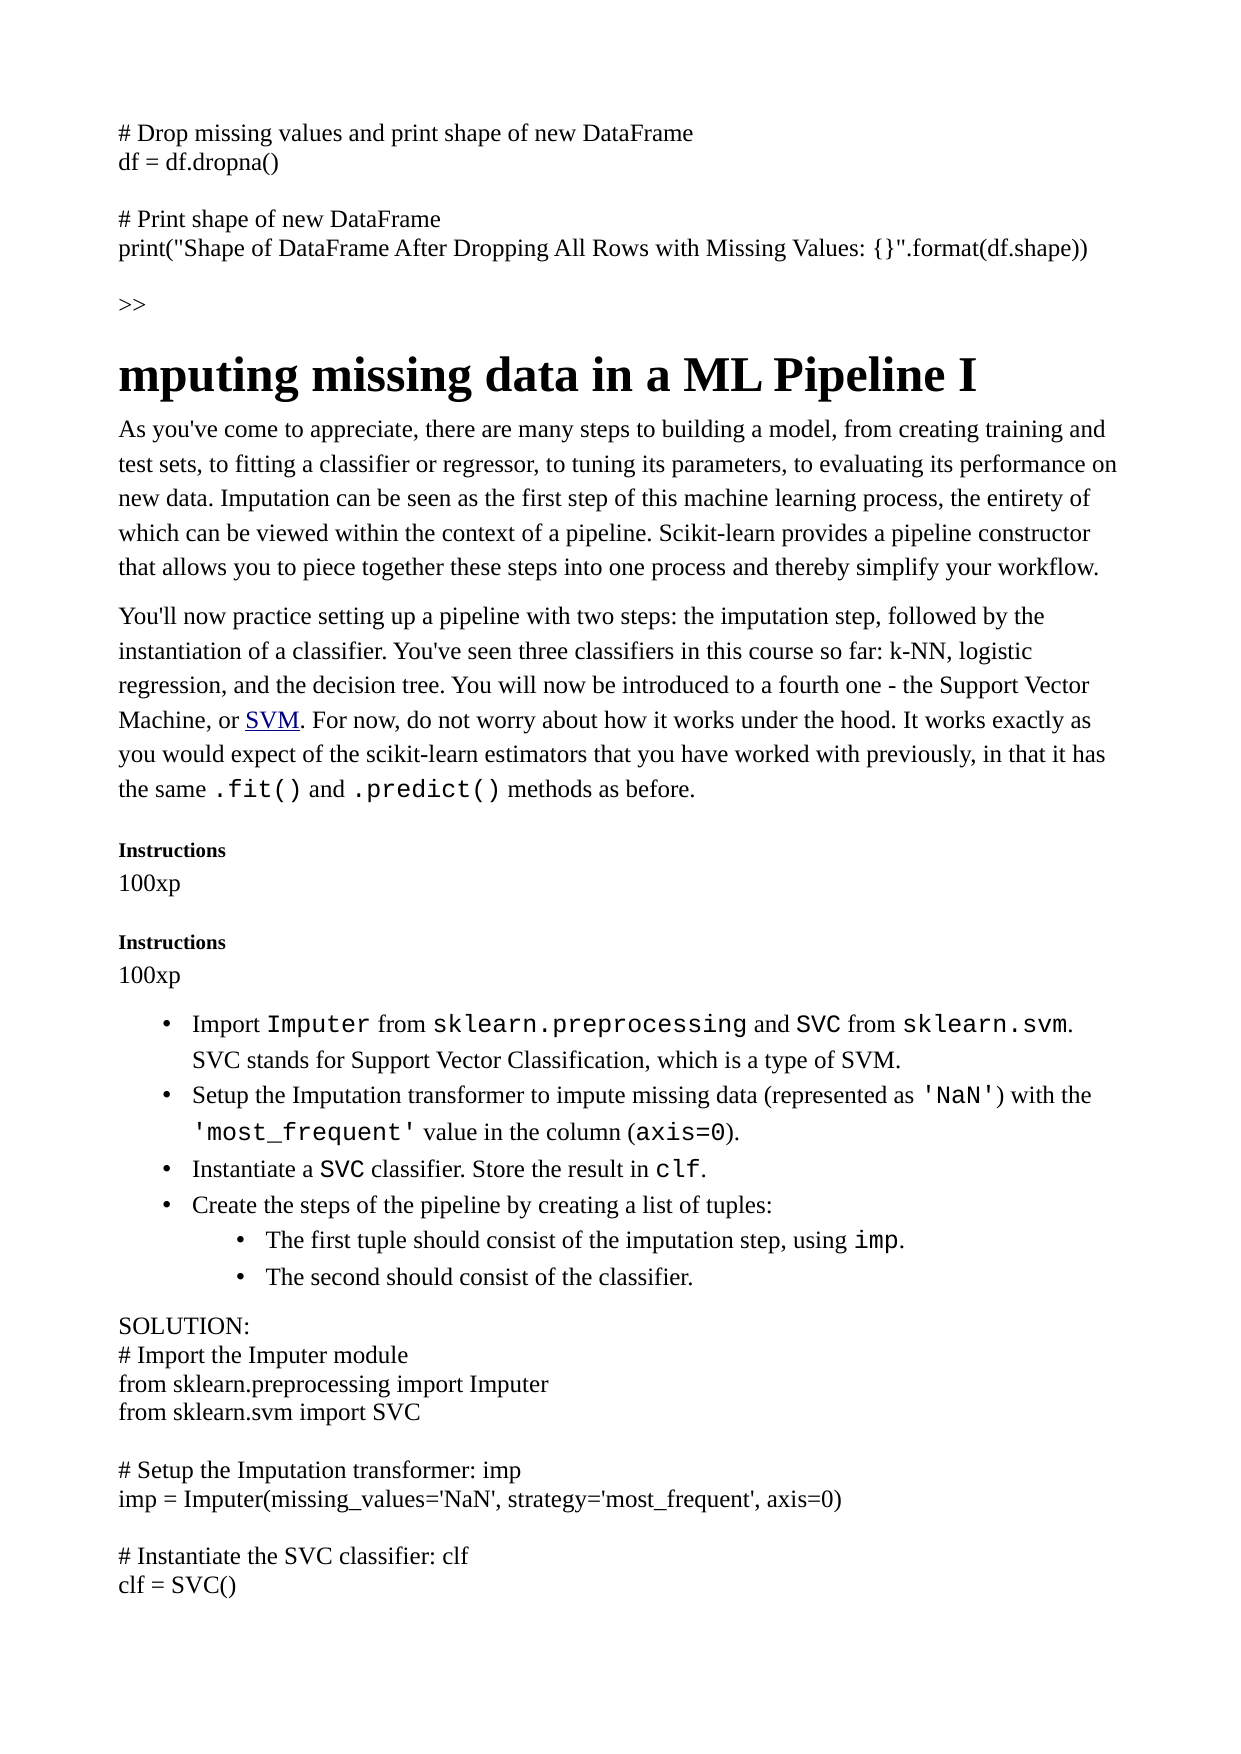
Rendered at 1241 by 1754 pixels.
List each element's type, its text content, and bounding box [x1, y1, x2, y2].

text df = df.dropna() [118, 147, 1122, 176]
text SOLUTION: [118, 1311, 1122, 1340]
text # Print shape of new DataFrame [118, 204, 1122, 233]
text # Setup the Imputation transformer: imp [118, 1455, 1122, 1484]
list The first tuple should consist of the imputation step, using imp. [236, 1225, 1122, 1256]
text 100xp [118, 960, 1122, 989]
text from sklearn.svm import SVC [118, 1397, 1122, 1426]
list Instantiate a SVC classifier. Store the result in clf. [162, 1154, 1122, 1184]
text from sklearn.preprocessing import Imputer [118, 1369, 1122, 1397]
text >> [118, 291, 1122, 319]
list Import Imputer from sklearn.preprocessing and SVC from sklearn.svm. SVC stands for Support Vector Classification, which is a type of SVM. [162, 1009, 1122, 1074]
text You'll now practice setting up a pipeline with two steps: the imputation step, followed by the instantiation of a classifier. You've seen three classifiers in this course so far: k-NN, logistic regression, and the decision tree. You will now be introduced to a fourth one - the Support Vector Machine, or SVM. For now, do not worry about how it works under the hood. It works exactly as you would expect of the scikit-learn estimators that you have worked with previously, in that it has the same .fit() and .predict() methods as before. [118, 601, 1122, 804]
subtitle mputing missing data in a ML Pipeline I [118, 344, 1122, 402]
text As you've come to appreciate, there are many steps to building a model, from creating training and test sets, to fitting a classifier or regressor, to tuning its parameters, to evaluating its performance on new data. Imputation can be seen as the first step of this machine learning process, the entirety of which can be viewed within the context of a pipeline. Scikit-learn provides a pipeline constructor that allows you to piece together these steps into one process and thereby simplify your workflow. [118, 414, 1122, 581]
subtitle Instructions [118, 930, 1122, 954]
text # Import the Imputer module [118, 1340, 1122, 1369]
text # Drop missing values and print shape of new DataFrame [118, 118, 1122, 147]
text imp = Imputer(missing_values='NaN', strategy='most_frequent', axis=0) [118, 1484, 1122, 1512]
list The second should consist of the classifier. [236, 1262, 1122, 1291]
list Setup the Imputation transformer to impute missing data (represented as 'NaN') with the 'most_frequent' value in the column (axis=0). [162, 1080, 1122, 1147]
text # Instantiate the SVC classifier: clf [118, 1541, 1122, 1570]
list Create the steps of the pipeline by creating a list of tuples: [162, 1191, 1122, 1219]
text print("Shape of DataFrame After Dropping All Rows with Missing Values: {}".format(df.shape)) [118, 233, 1122, 262]
text clf = SVC() [118, 1570, 1122, 1599]
subtitle Instructions [118, 838, 1122, 862]
text 100xp [118, 868, 1122, 897]
